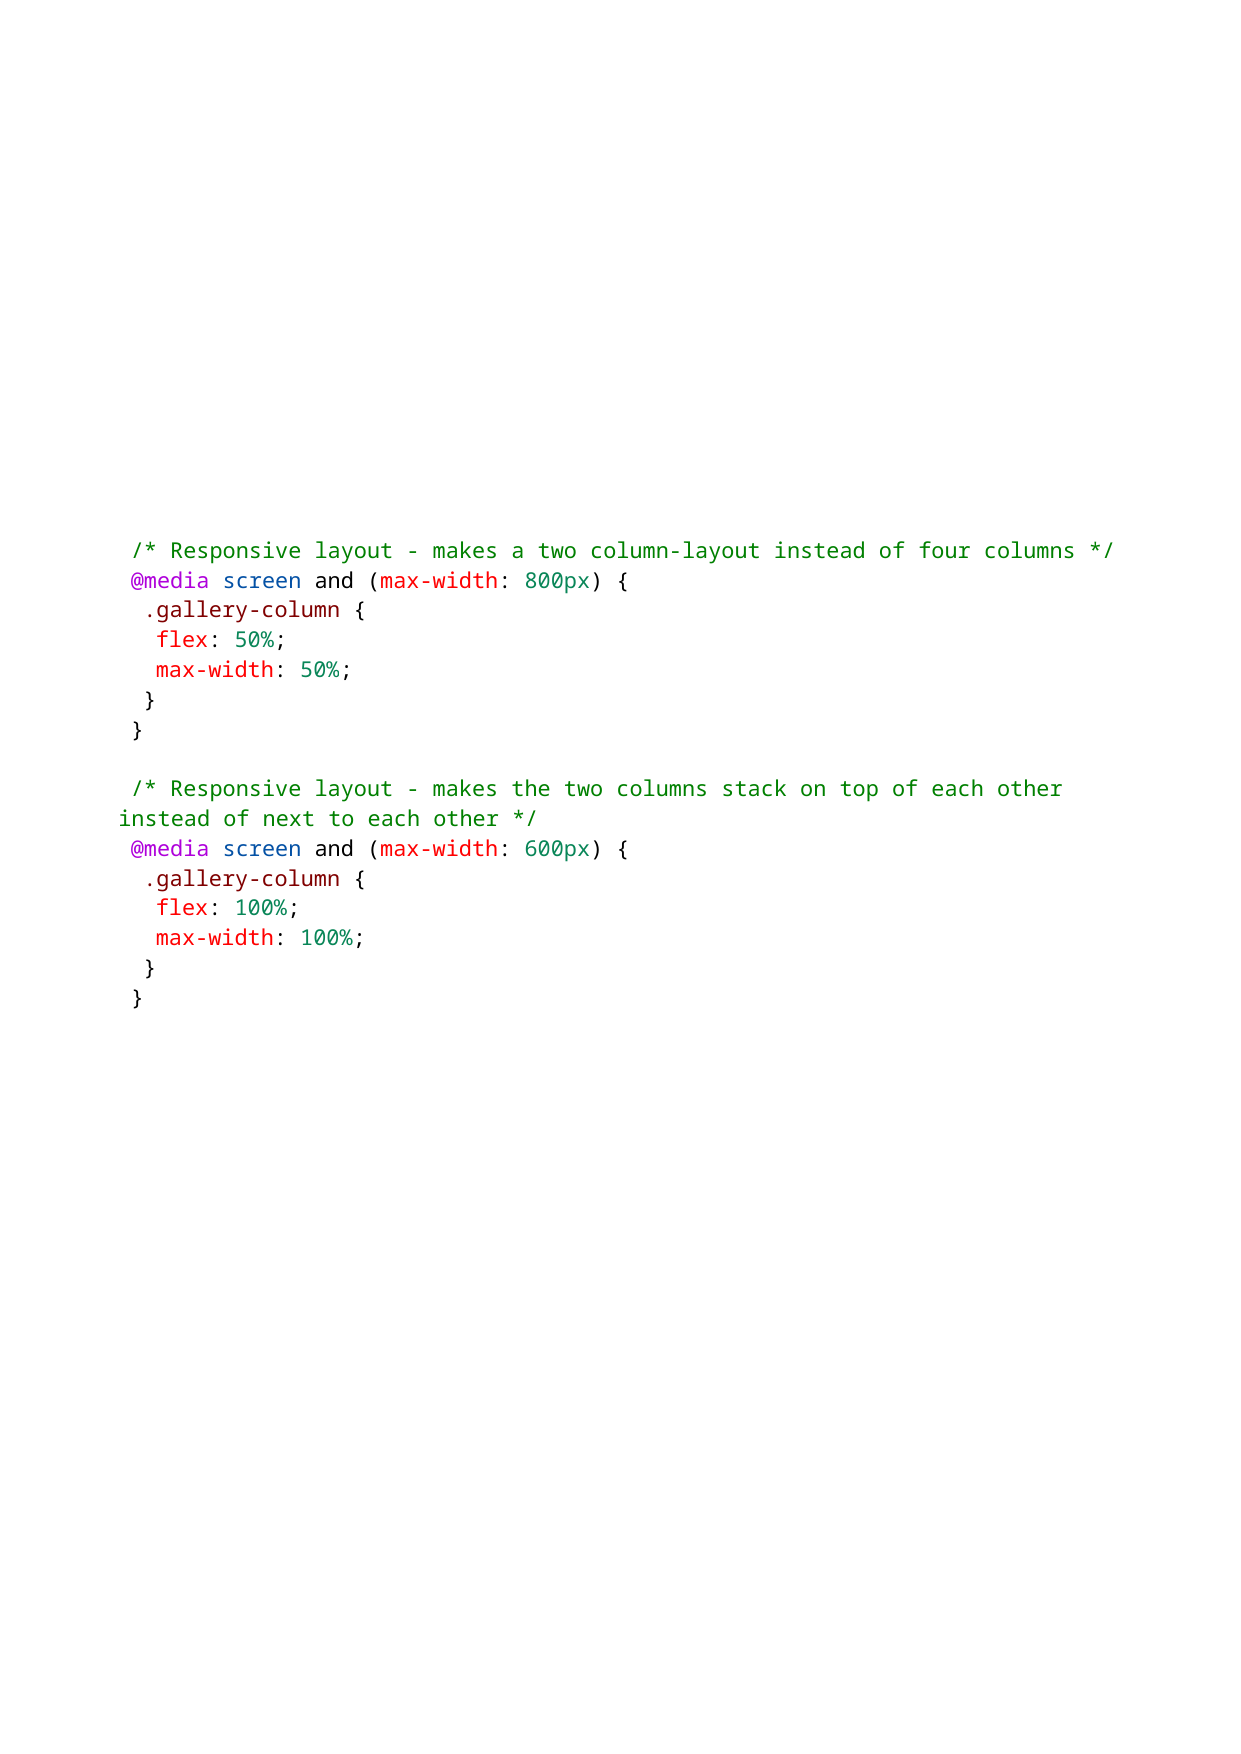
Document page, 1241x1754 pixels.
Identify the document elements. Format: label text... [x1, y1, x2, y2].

text /* Responsive layout - makes a two column-layout instead of four columns */ [118, 535, 1122, 565]
text } [118, 714, 1122, 743]
text /* Responsive layout - makes the two columns stack on top of each other instead of next to each other */ [118, 773, 1122, 833]
text flex: 50%; [118, 624, 1122, 654]
text } [118, 982, 1122, 1011]
text max-width: 50%; [118, 654, 1122, 684]
text @media screen and (max-width: 800px) { [118, 565, 1122, 594]
text } [118, 952, 1122, 982]
text flex: 100%; [118, 892, 1122, 922]
text .gallery-column { [118, 594, 1122, 624]
text } [118, 684, 1122, 714]
text max-width: 100%; [118, 922, 1122, 952]
text .gallery-column { [118, 862, 1122, 892]
text @media screen and (max-width: 600px) { [118, 833, 1122, 862]
